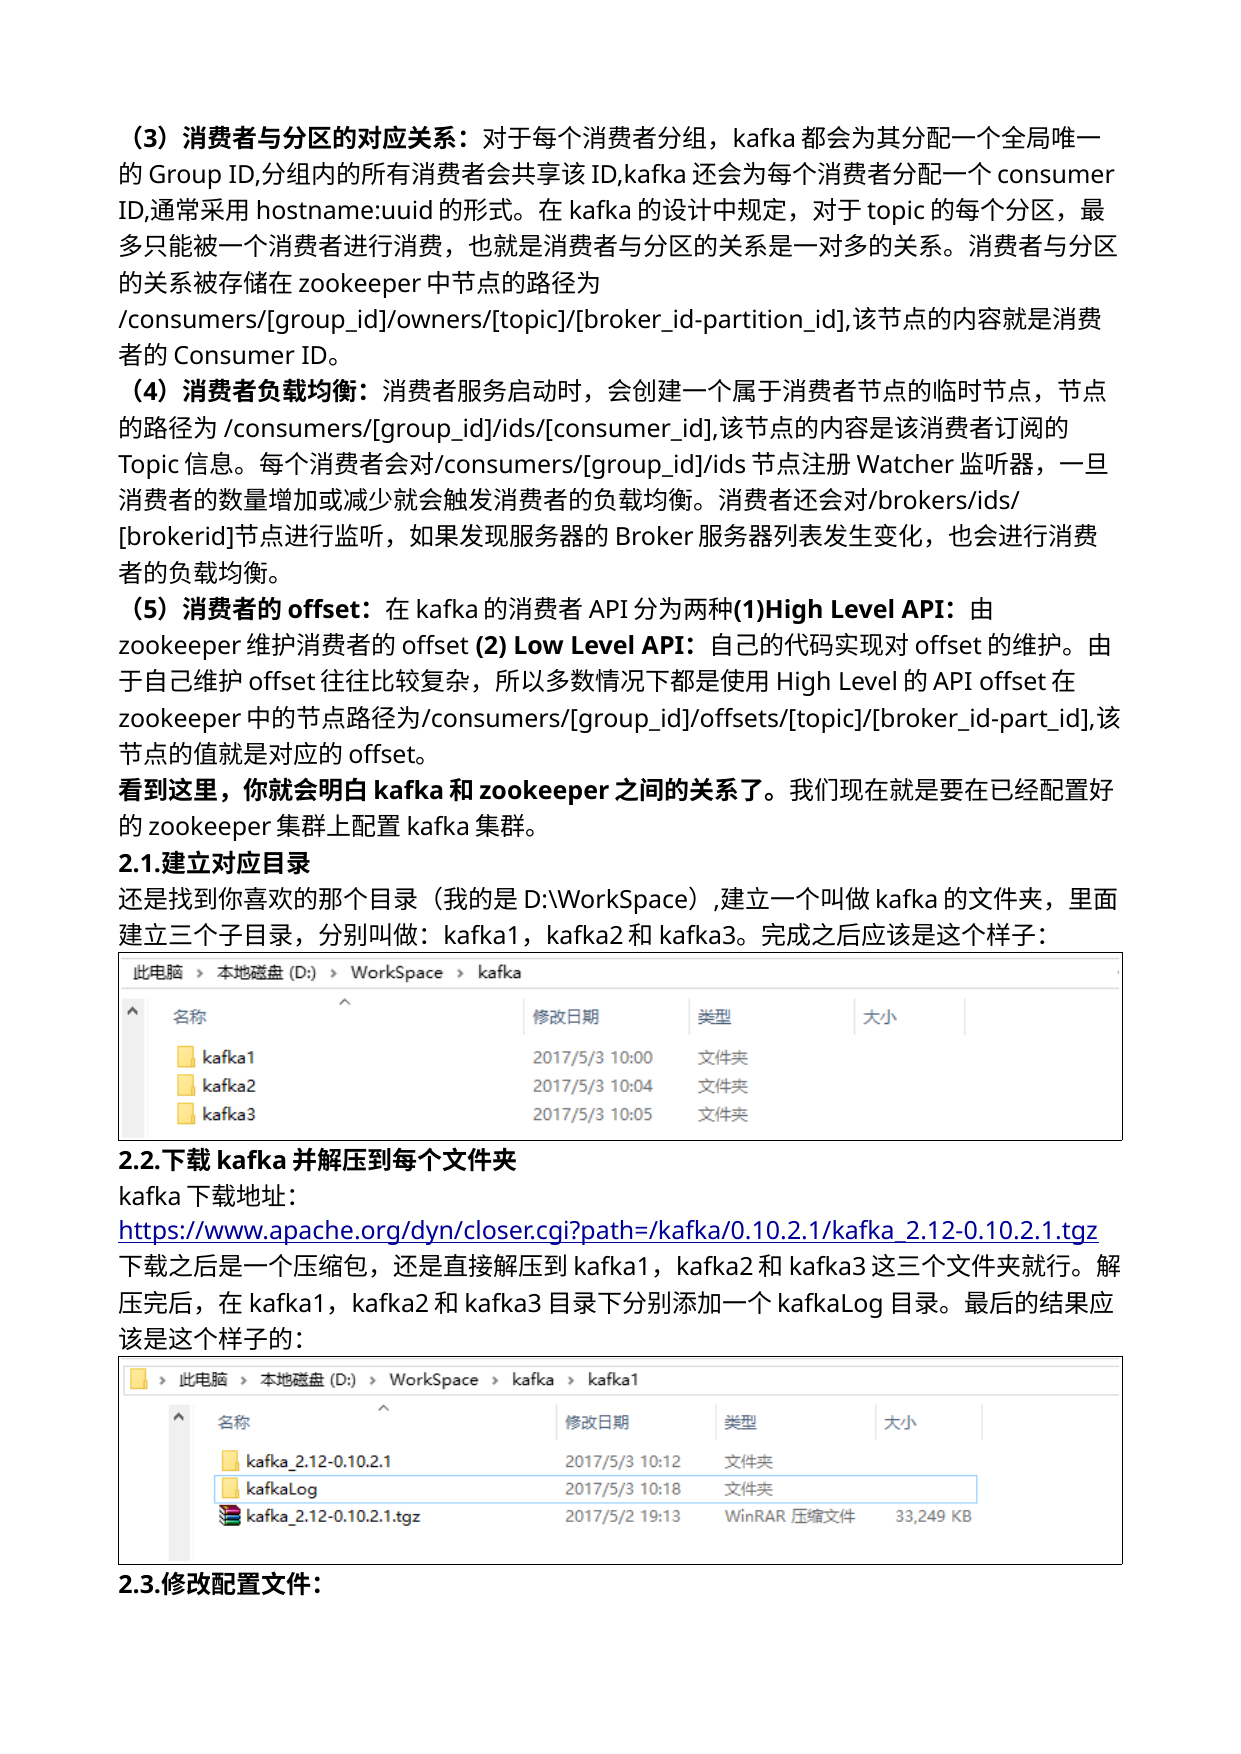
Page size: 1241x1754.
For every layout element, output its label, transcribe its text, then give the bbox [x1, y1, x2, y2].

picture [121, 1358, 1119, 1561]
text [119, 1357, 1122, 1564]
picture [121, 955, 1119, 1138]
text （5）消费者的offset：在kafka的消费者API分为两种(1)High Level API：由zookeeper维护消费者的offset (2) Low Level API：自己的代码实现对offset的维护。由于自己维护offset往往比较复杂，所以多数情况下都是使用High Level的API offset在zookeeper中的节点路径为/consumers/[group_id]/offsets/[topic]/[broker_id-part_id],该节点的值就是对应的offset。 [118, 589, 1122, 771]
text （3）消费者与分区的对应关系：对于每个消费者分组，kafka都会为其分配一个全局唯一的Group ID,分组内的所有消费者会共享该ID,kafka还会为每个消费者分配一个consumer ID,通常采用hostname:uuid的形式。在kafka的设计中规定，对于topic的每个分区，最多只能被一个消费者进行消费，也就是消费者与分区的关系是一对多的关系。消费者与分区的关系被存储在zookeeper中节点的路径为 /consumers/[group_id]/owners/[topic]/[broker_id-partition_id],该节点的内容就是消费者的Consumer ID。 [118, 118, 1122, 372]
text 2.1.建立对应目录 [118, 843, 1122, 879]
text 2.2.下载kafka并解压到每个文件夹 [118, 1141, 1122, 1176]
text （4）消费者负载均衡：消费者服务启动时，会创建一个属于消费者节点的临时节点，节点的路径为 /consumers/[group_id]/ids/[consumer_id],该节点的内容是该消费者订阅的Topic信息。每个消费者会对/consumers/[group_id]/ids节点注册Watcher监听器，一旦消费者的数量增加或减少就会触发消费者的负载均衡。消费者还会对/brokers/ids/[brokerid]节点进行监听，如果发现服务器的Broker服务器列表发生变化，也会进行消费者的负载均衡。 [118, 372, 1122, 589]
text 下载之后是一个压缩包，还是直接解压到kafka1，kafka2和kafka3这三个文件夹就行。解压完后，在 kafka1，kafka2和kafka3目录下分别添加一个kafkaLog目录。最后的结果应该是这个样子的： [118, 1247, 1122, 1356]
text 看到这里，你就会明白kafka和zookeeper之间的关系了。我们现在就是要在已经配置好的zookeeper集群上配置kafka集群。 [118, 771, 1122, 843]
text kafka下载地址： [118, 1176, 1122, 1213]
text 还是找到你喜欢的那个目录（我的是D:\WorkSpace）,建立一个叫做kafka的文件夹，里面建立三个子目录，分别叫做：kafka1，kafka2和kafka3。完成之后应该是这个样子： [118, 879, 1122, 952]
text [119, 953, 1122, 1140]
text 2.3.修改配置文件： [118, 1565, 1122, 1600]
text https://www.apache.org/dyn/closer.cgi?path=/kafka/0.10.2.1/kafka_2.12-0.10.2.1.tgz [118, 1213, 1122, 1247]
